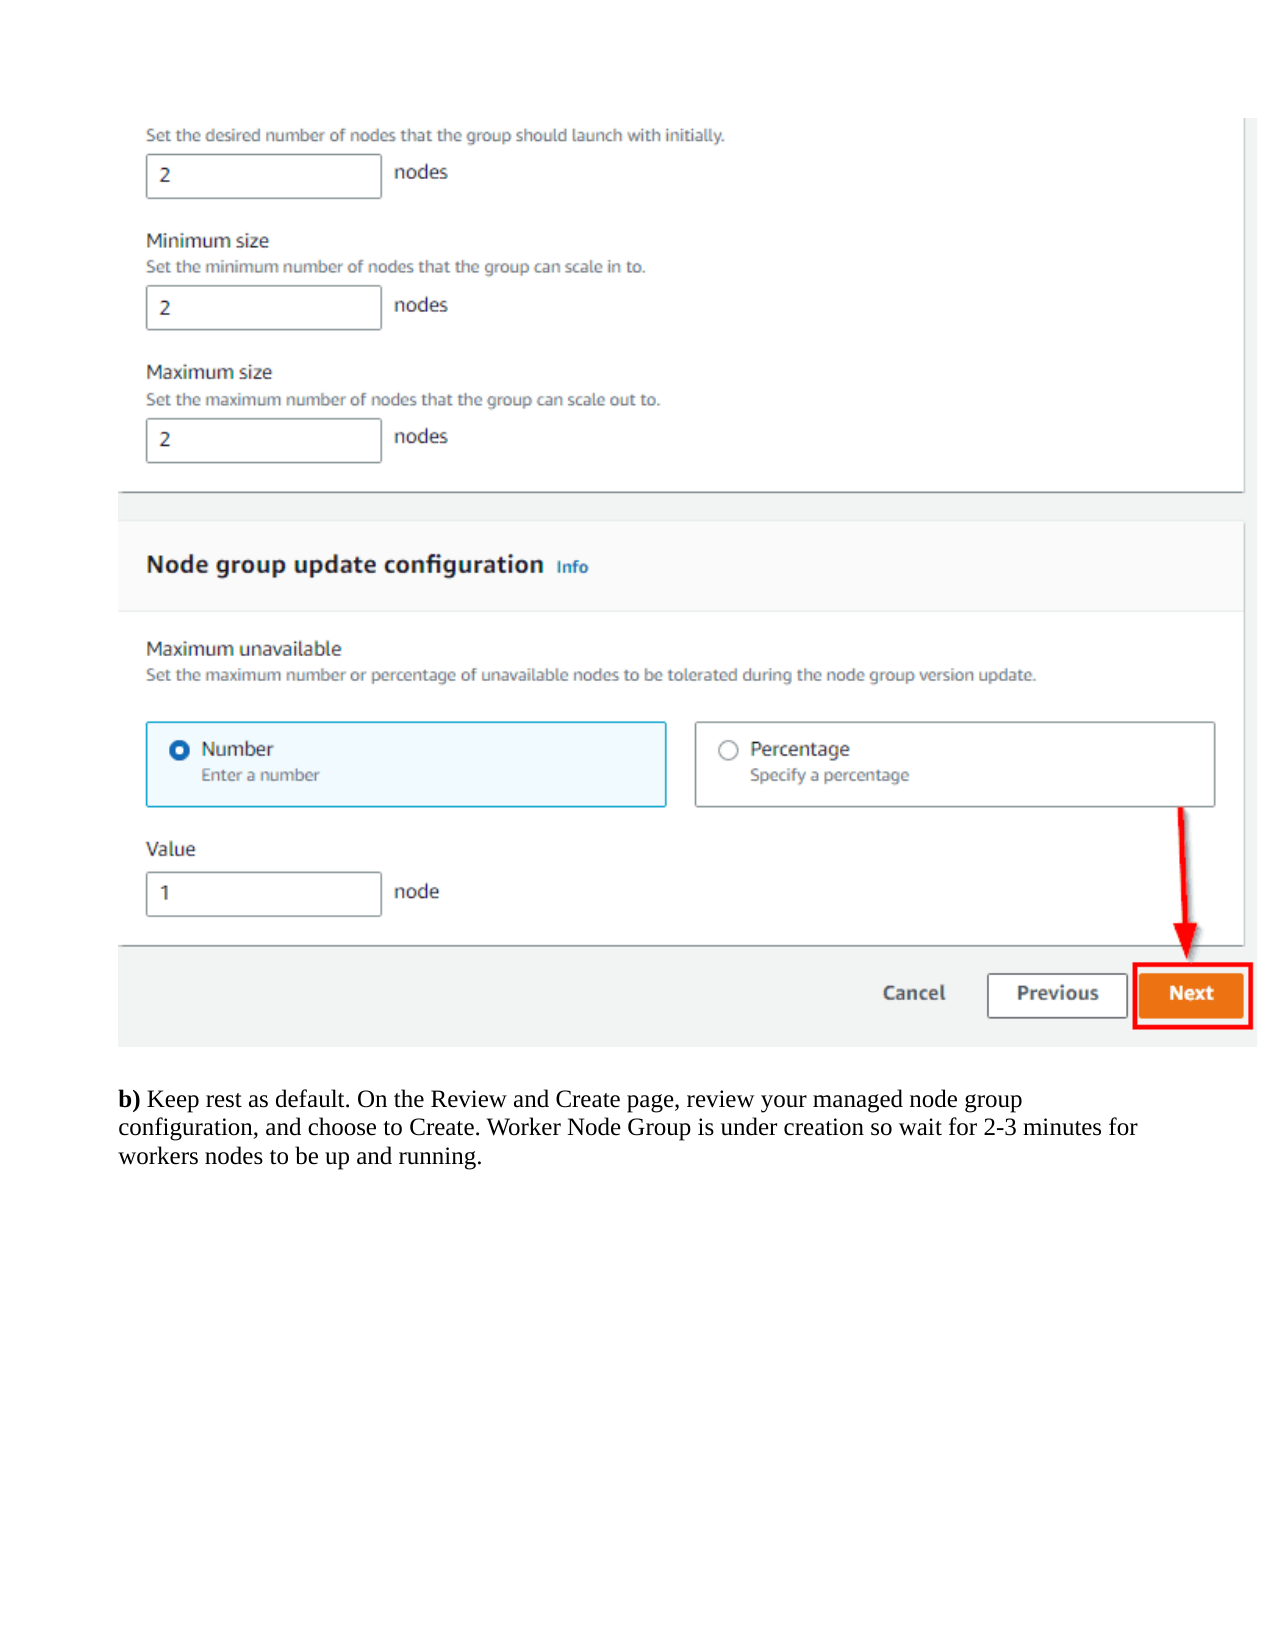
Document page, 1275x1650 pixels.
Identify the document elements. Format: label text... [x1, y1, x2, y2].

picture [118, 118, 1258, 1047]
text b) Keep rest as default. On the Review and Create page, review your managed node group configuration, and choose to Create. Worker Node Group is under creation so wait for 2-3 minutes for workers nodes to be up and running. [118, 1047, 1157, 1170]
